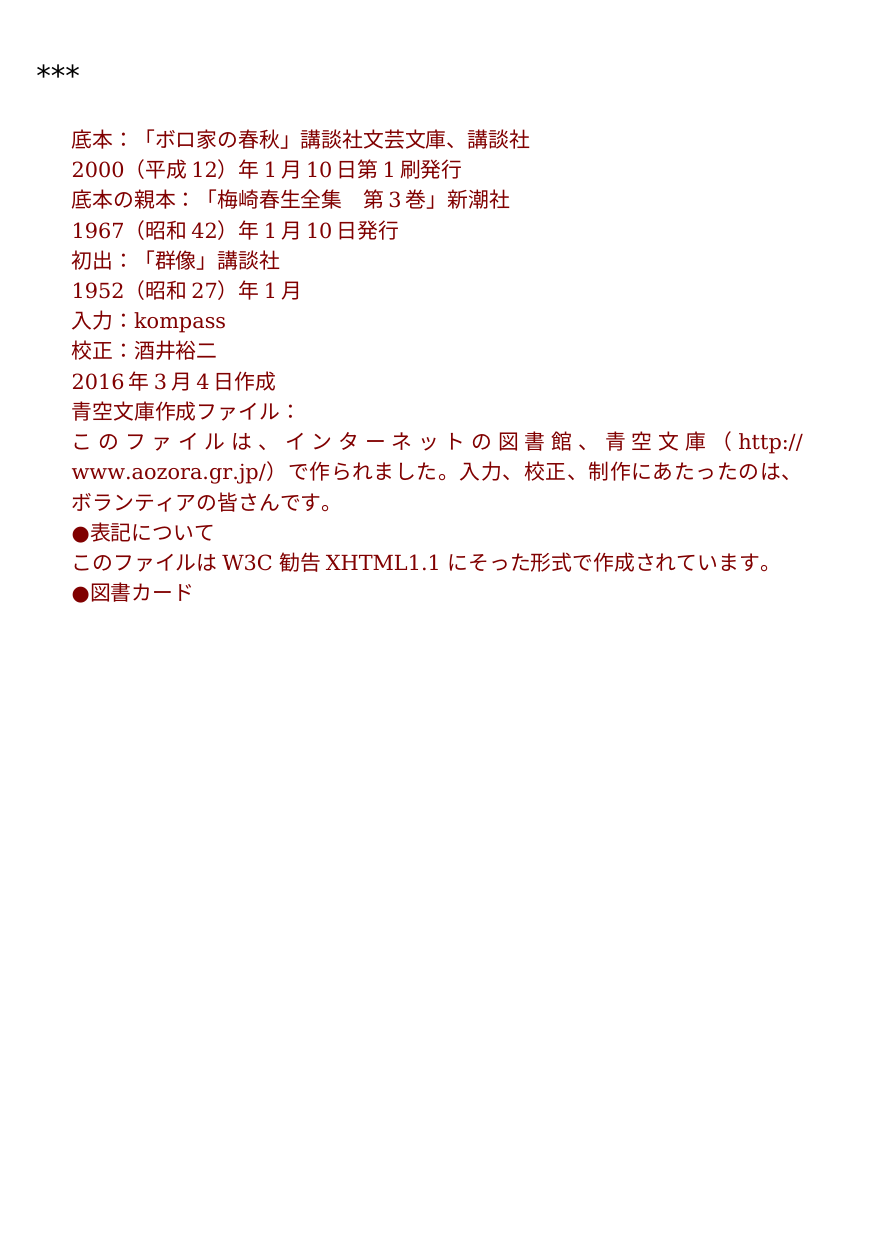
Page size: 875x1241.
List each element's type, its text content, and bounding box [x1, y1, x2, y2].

subtitle *** [36, 60, 838, 94]
text このファイルは W3C 勧告 XHTML1.1 にそった形式で作成されています。 [71, 546, 803, 576]
text 初出：「群像」講談社 [71, 244, 803, 274]
text 2000（平成12）年1月10日第1刷発行 [71, 153, 803, 184]
text 底本：「ボロ家の春秋」講談社文芸文庫、講談社 [71, 123, 803, 153]
text 入力：kompass [71, 304, 803, 335]
text 1952（昭和27）年1月 [71, 274, 803, 304]
text 底本の親本：「梅崎春生全集 第3巻」新潮社 [71, 184, 803, 214]
text ●表記について [71, 516, 803, 546]
text ●図書カード [71, 576, 803, 607]
text 青空文庫作成ファイル： [71, 395, 803, 425]
text 2016年3月4日作成 [71, 365, 803, 395]
text このファイルは、インターネットの図書館、青空文庫（http://www.aozora.gr.jp/）で作られました。入力、校正、制作にあたったのは、ボランティアの皆さんです。 [71, 425, 803, 516]
text 1967（昭和42）年1月10日発行 [71, 214, 803, 244]
text 校正：酒井裕二 [71, 335, 803, 365]
